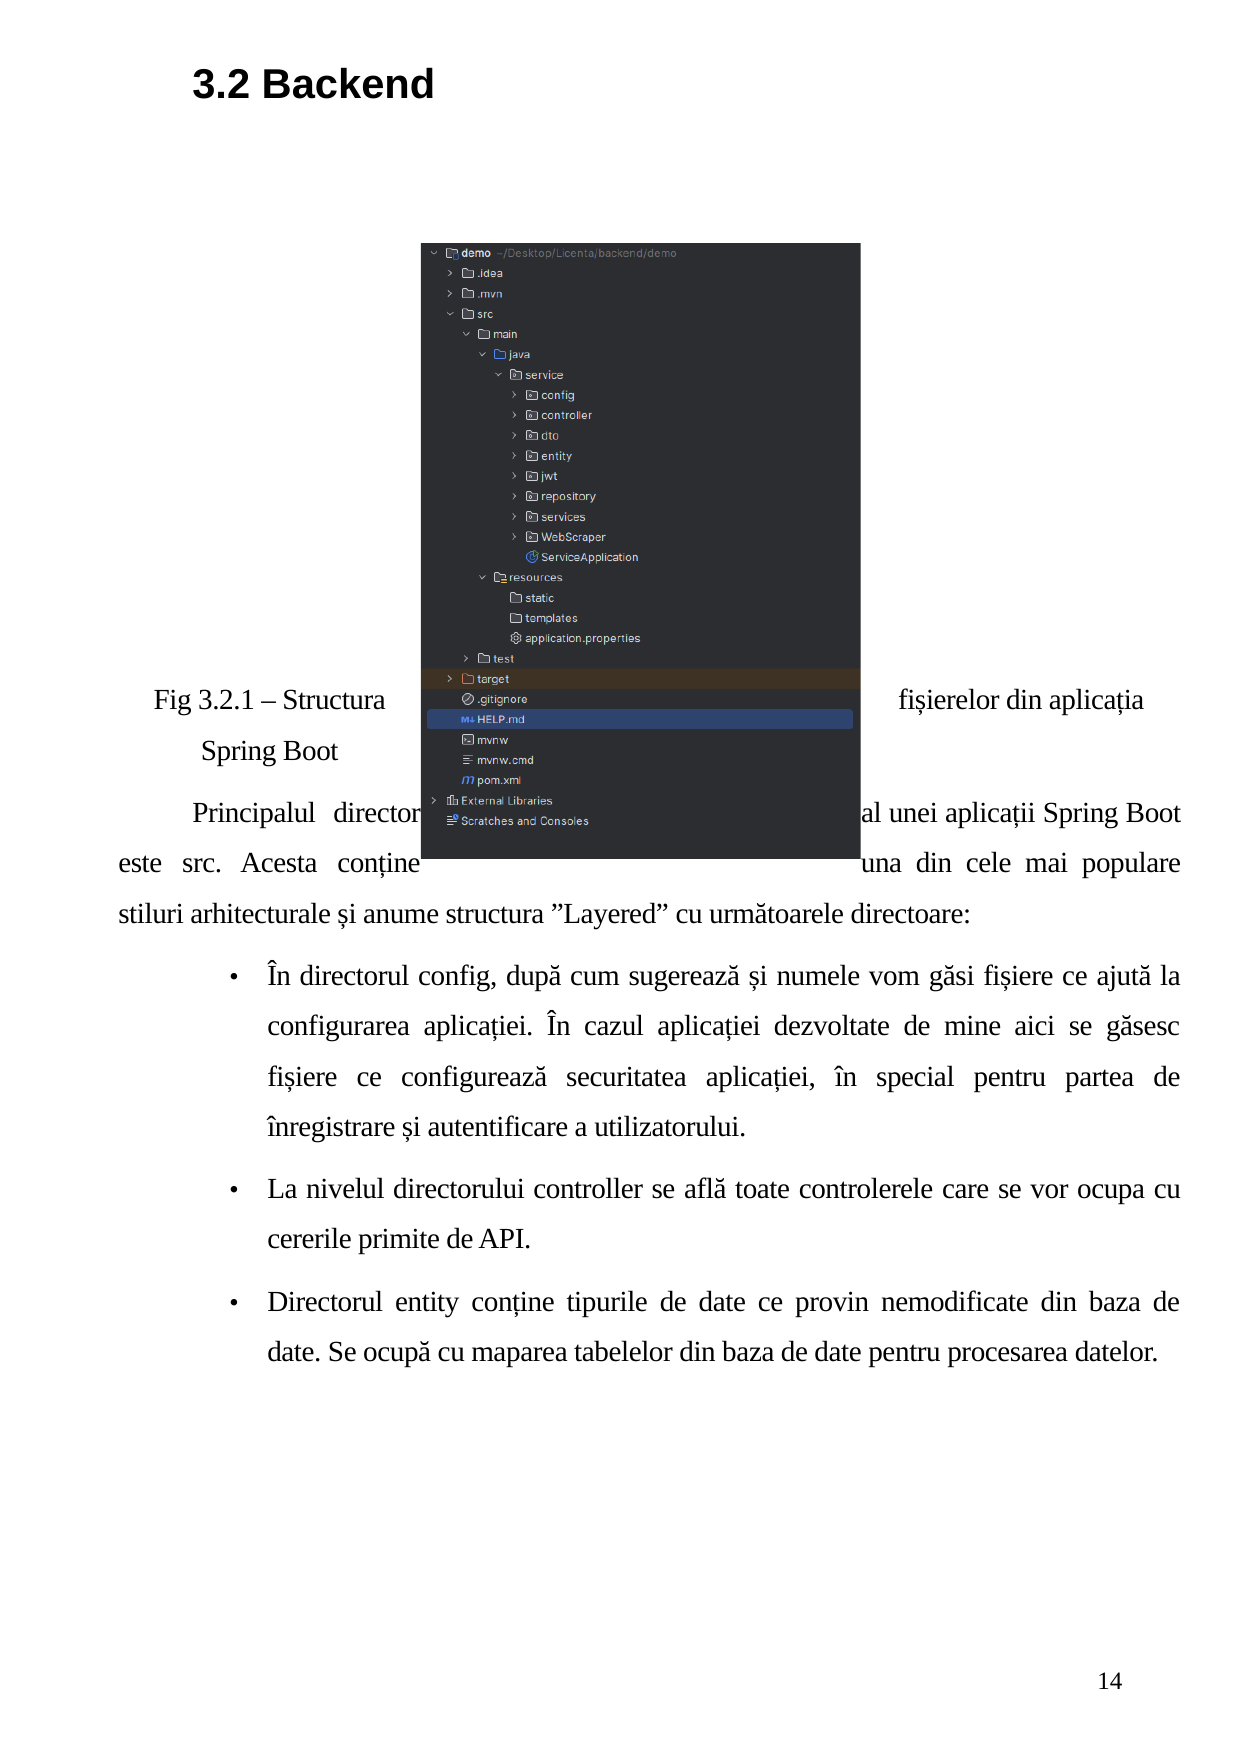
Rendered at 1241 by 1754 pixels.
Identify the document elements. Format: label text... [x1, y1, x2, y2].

list În directorul config, după cum sugerează și numele vom găsi fișiere ce ajută la configurarea aplicației. În cazul aplicației dezvoltate de mine aici se găsesc fișiere ce configurează securitatea aplicației, în special pentru partea de înregistrare și autentificare a utilizatorului. [229, 958, 1181, 1142]
text Principalul director al unei aplicații Spring Boot este src. Acesta conține una din cele mai populare stiluri arhitecturale și anume structura ”Layered” cu următoarele directoare: [118, 795, 1181, 929]
text Fig 3.2.1 – Structura fișierelor din aplicația Spring Boot [861, 682, 1181, 766]
subtitle 3.2 Backend [118, 59, 1181, 107]
list La nivelul directorului controller se află toate controlerele care se vor ocupa cu cererile primite de API. [229, 1171, 1181, 1255]
picture [420, 243, 861, 859]
list Directorul entity conține tipurile de date ce provin nemodificate din baza de date. Se ocupă cu maparea tabelelor din baza de date pentru procesarea datelor. [229, 1284, 1181, 1368]
text Fig 3.2.1 – Structura fișierelor din aplicația Spring Boot [118, 682, 420, 766]
